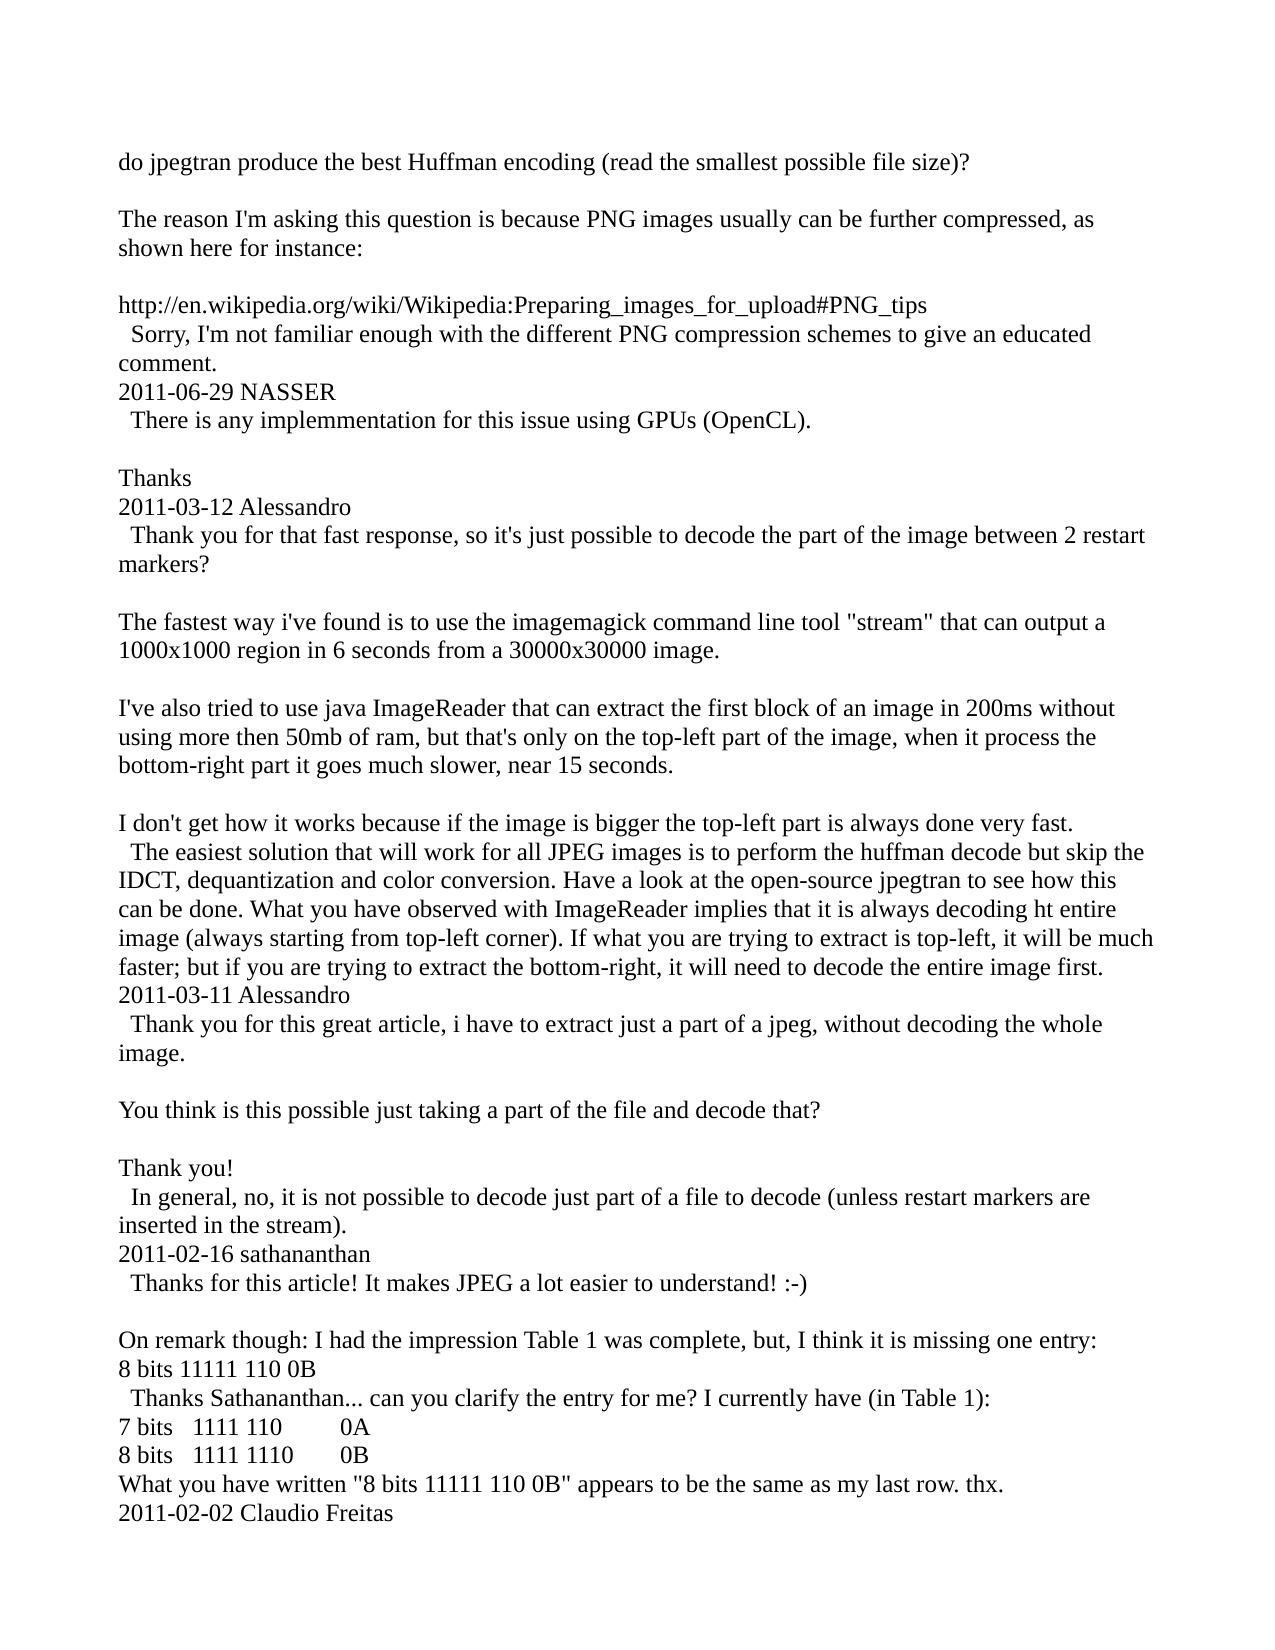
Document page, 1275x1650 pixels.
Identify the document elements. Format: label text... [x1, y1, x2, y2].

text do jpegtran produce the best Huffman encoding (read the smallest possible file size)? The reason I'm asking this question is because PNG images usually can be further compressed, as shown here for instance: http://en.wikipedia.org/wiki/Wikipedia:Preparing_images_for_upload#PNG_tips Sorry, I'm not familiar enough with the different PNG compression schemes to give an educated comment. 2011-06-29 NASSER There is any implemmentation for this issue using GPUs (OpenCL). Thanks 2011-03-12 Alessandro Thank you for that fast response, so it's just possible to decode the part of the image between 2 restart markers? The fastest way i've found is to use the imagemagick command line tool "stream" that can output a 1000x1000 region in 6 seconds from a 30000x30000 image. I've also tried to use java ImageReader that can extract the first block of an image in 200ms without using more then 50mb of ram, but that's only on the top-left part of the image, when it process the bottom-right part it goes much slower, near 15 seconds. I don't get how it works because if the image is bigger the top-left part is always done very fast. The easiest solution that will work for all JPEG images is to perform the huffman decode but skip the IDCT, dequantization and color conversion. Have a look at the open-source jpegtran to see how this can be done. What you have observed with ImageReader implies that it is always decoding ht entire image (always starting from top-left corner). If what you are trying to extract is top-left, it will be much faster; but if you are trying to extract the bottom-right, it will need to decode the entire image first. 2011-03-11 Alessandro Thank you for this great article, i have to extract just a part of a jpeg, without decoding the whole image. You think is this possible just taking a part of the file and decode that? Thank you! In general, no, it is not possible to decode just part of a file to decode (unless restart markers are inserted in the stream). 2011-02-16 sathananthan Thanks for this article! It makes JPEG a lot easier to understand! :-) On remark though: I had the impression Table 1 was complete, but, I think it is missing one entry: 8 bits 11111 110 0B Thanks Sathananthan... can you clarify the entry for me? I currently have (in Table 1): 7 bits 1111 110 0A 8 bits 1111 1110 0B What you have written "8 bits 11111 110 0B" appears to be the same as my last row. thx. 2011-02-02 Claudio Freitas [118, 118, 1157, 1527]
